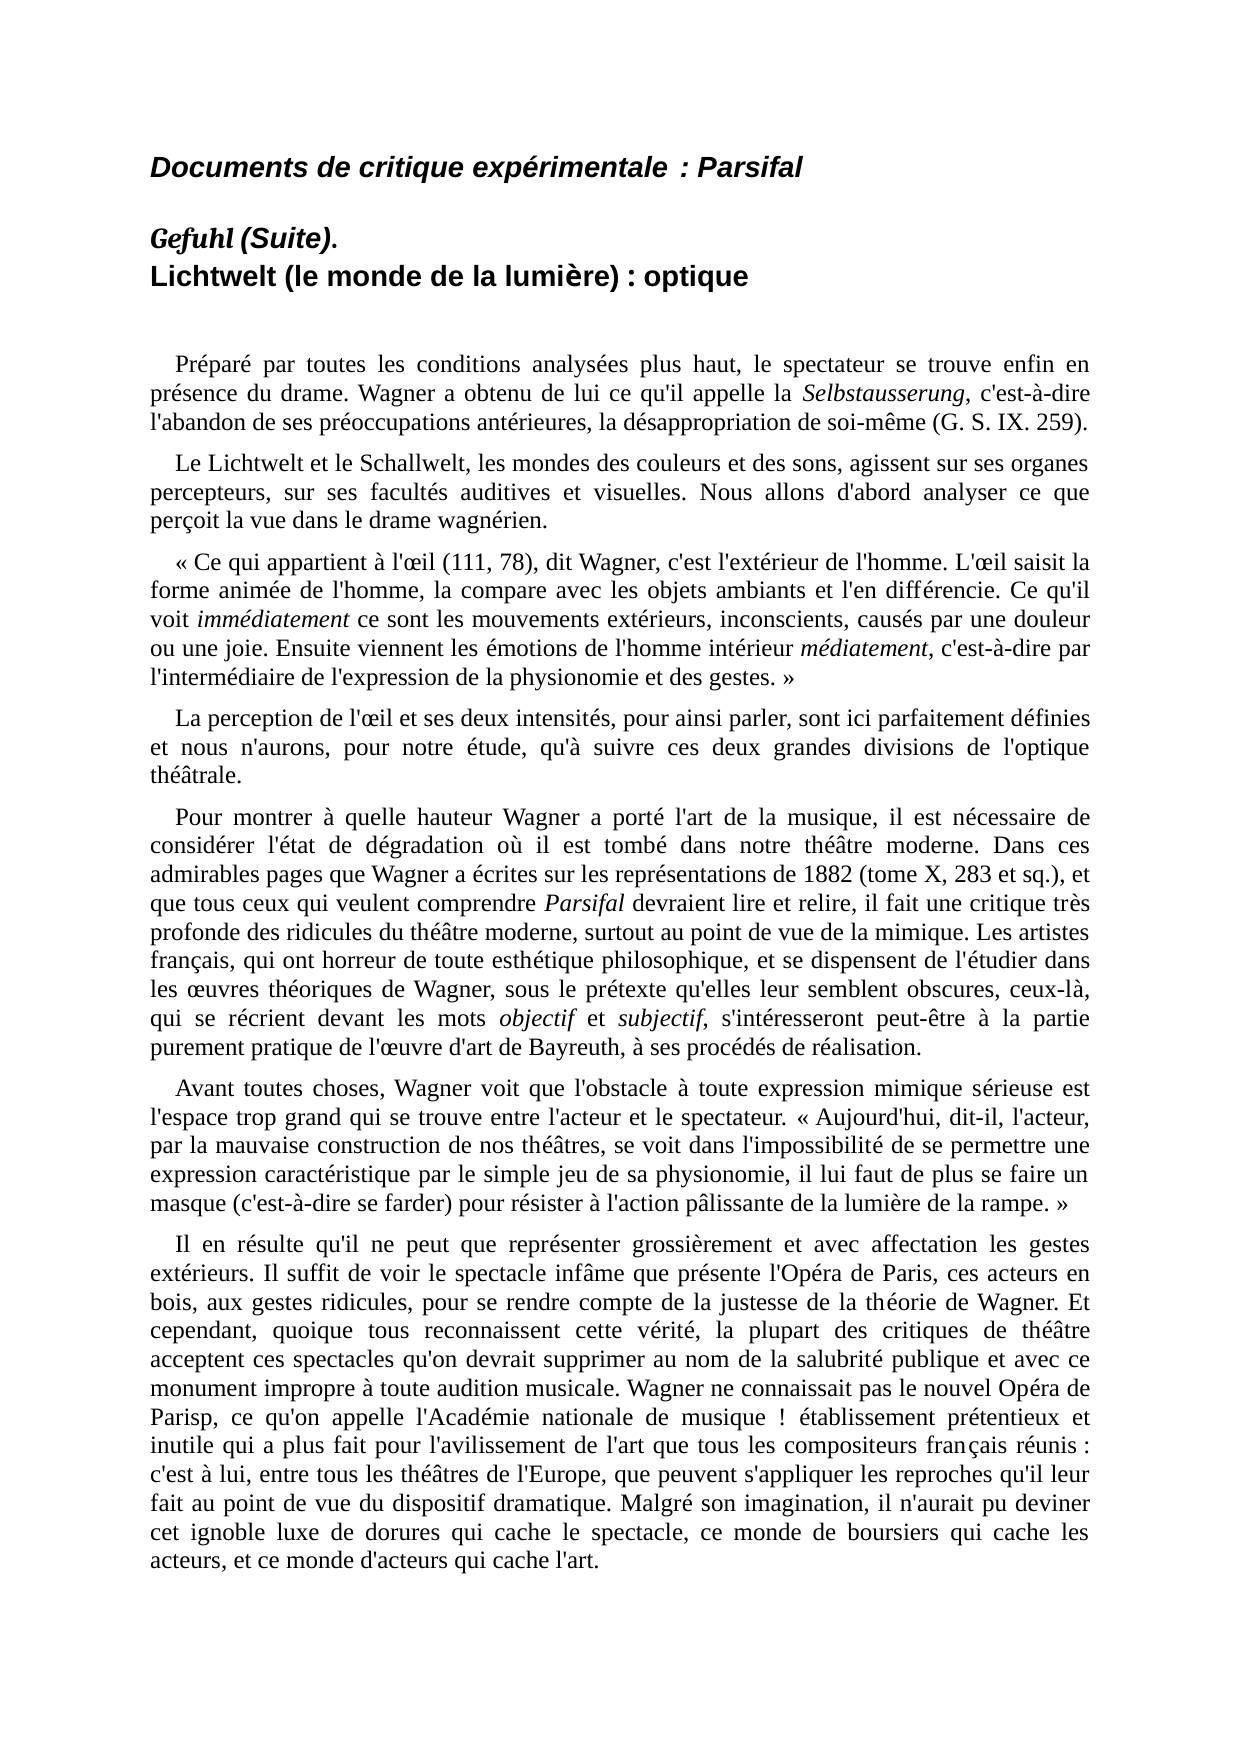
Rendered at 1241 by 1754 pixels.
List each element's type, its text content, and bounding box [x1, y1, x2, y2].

subtitle Documents de critique expérimentale : Parsifal [150, 150, 1090, 183]
text Le Lichtwelt et le Schallwelt, les mondes des couleurs et des sons, agissent sur ses organes percepteurs, sur ses facultés auditives et visuelles. Nous allons d'abord analyser ce que perçoit la vue dans le drame wagnérien. [150, 448, 1090, 534]
text « Ce qui appartient à l'œil (111, 78), dit Wagner, c'est l'extérieur de l'homme. L'œil saisit la forme animée de l'homme, la compare avec les objets ambiants et l'en différencie. Ce qu'il voit immédiatement ce sont les mouvements extérieurs, inconscients, causés par une douleur ou une joie. Ensuite viennent les émotions de l'homme intérieur médiatement, c'est-à-dire par l'intermédiaire de l'expression de la physionomie et des gestes. » [150, 547, 1090, 690]
subtitle Gefuhl (Suite). Lichtwelt (le monde de la lumière) : optique [150, 221, 1090, 295]
text Avant toutes choses, Wagner voit que l'obstacle à toute expression mimique sérieuse est l'espace trop grand qui se trouve entre l'acteur et le spectateur. « Aujourd'hui, dit-il, l'acteur, par la mauvaise construction de nos théâtres, se voit dans l'impossibilité de se permettre une expression caractéristique par le simple jeu de sa physionomie, il lui faut de plus se faire un masque (c'est-à-dire se farder) pour résister à l'action pâlissante de la lumière de la rampe. » [150, 1073, 1090, 1217]
text La perception de l'œil et ses deux intensités, pour ainsi parler, sont ici parfaitement définies et nous n'aurons, pour notre étude, qu'à suivre ces deux grandes divisions de l'optique théâtrale. [150, 703, 1090, 789]
text Il en résulte qu'il ne peut que représenter grossièrement et avec affectation les gestes extérieurs. Il suffit de voir le spectacle infâme que présente l'Opéra de Paris, ces acteurs en bois, aux gestes ridicules, pour se rendre compte de la justesse de la théorie de Wagner. Et cependant, quoique tous reconnaissent cette vérité, la plupart des critiques de théâtre acceptent ces spectacles qu'on devrait supprimer au nom de la salubrité publique et avec ce monument impropre à toute audition musicale. Wagner ne connaissait pas le nouvel Opéra de Paris, ce qu'on appelle l'Académie nationale de musique ! établissement prétentieux et inutile qui a plus fait pour l'avilissement de l'art que tous les compositeurs français réunis : c'est à lui, entre tous les théâtres de l'Europe, que peuvent s'appliquer les reproches qu'il leur fait au point de vue du dispositif dramatique. Malgré son imagination, il n'aurait pu deviner cet ignoble luxe de dorures qui cache le spectacle, ce monde de boursiers qui cache les acteurs, et ce monde d'acteurs qui cache l'art. [150, 1229, 1090, 1574]
text Pour montrer à quelle hauteur Wagner a porté l'art de la musique, il est nécessaire de considérer l'état de dégradation où il est tombé dans notre théâtre moderne. Dans ces admirables pages que Wagner a écrites sur les représentations de 1882 (tome X, 283 et sq.), et que tous ceux qui veulent comprendre Parsifal devraient lire et relire, il fait une critique très profonde des ridicules du théâtre moderne, surtout au point de vue de la mimique. Les artistes français, qui ont horreur de toute esthétique philosophique, et se dispensent de l'étudier dans les œuvres théoriques de Wagner, sous le prétexte qu'elles leur semblent obscures, ceux-là, qui se récrient devant les mots objectif et subjectif, s'intéresseront peut-être à la partie purement pratique de l'œuvre d'art de Bayreuth, à ses procédés de réalisation. [150, 802, 1090, 1060]
text Préparé par toutes les conditions analysées plus haut, le spectateur se trouve enfin en présence du drame. Wagner a obtenu de lui ce qu'il appelle la Selbstausserung, c'est-à-dire l'abandon de ses préoccupations antérieures, la désappropriation de soi-même (G. S. IX. 259). [150, 349, 1090, 435]
